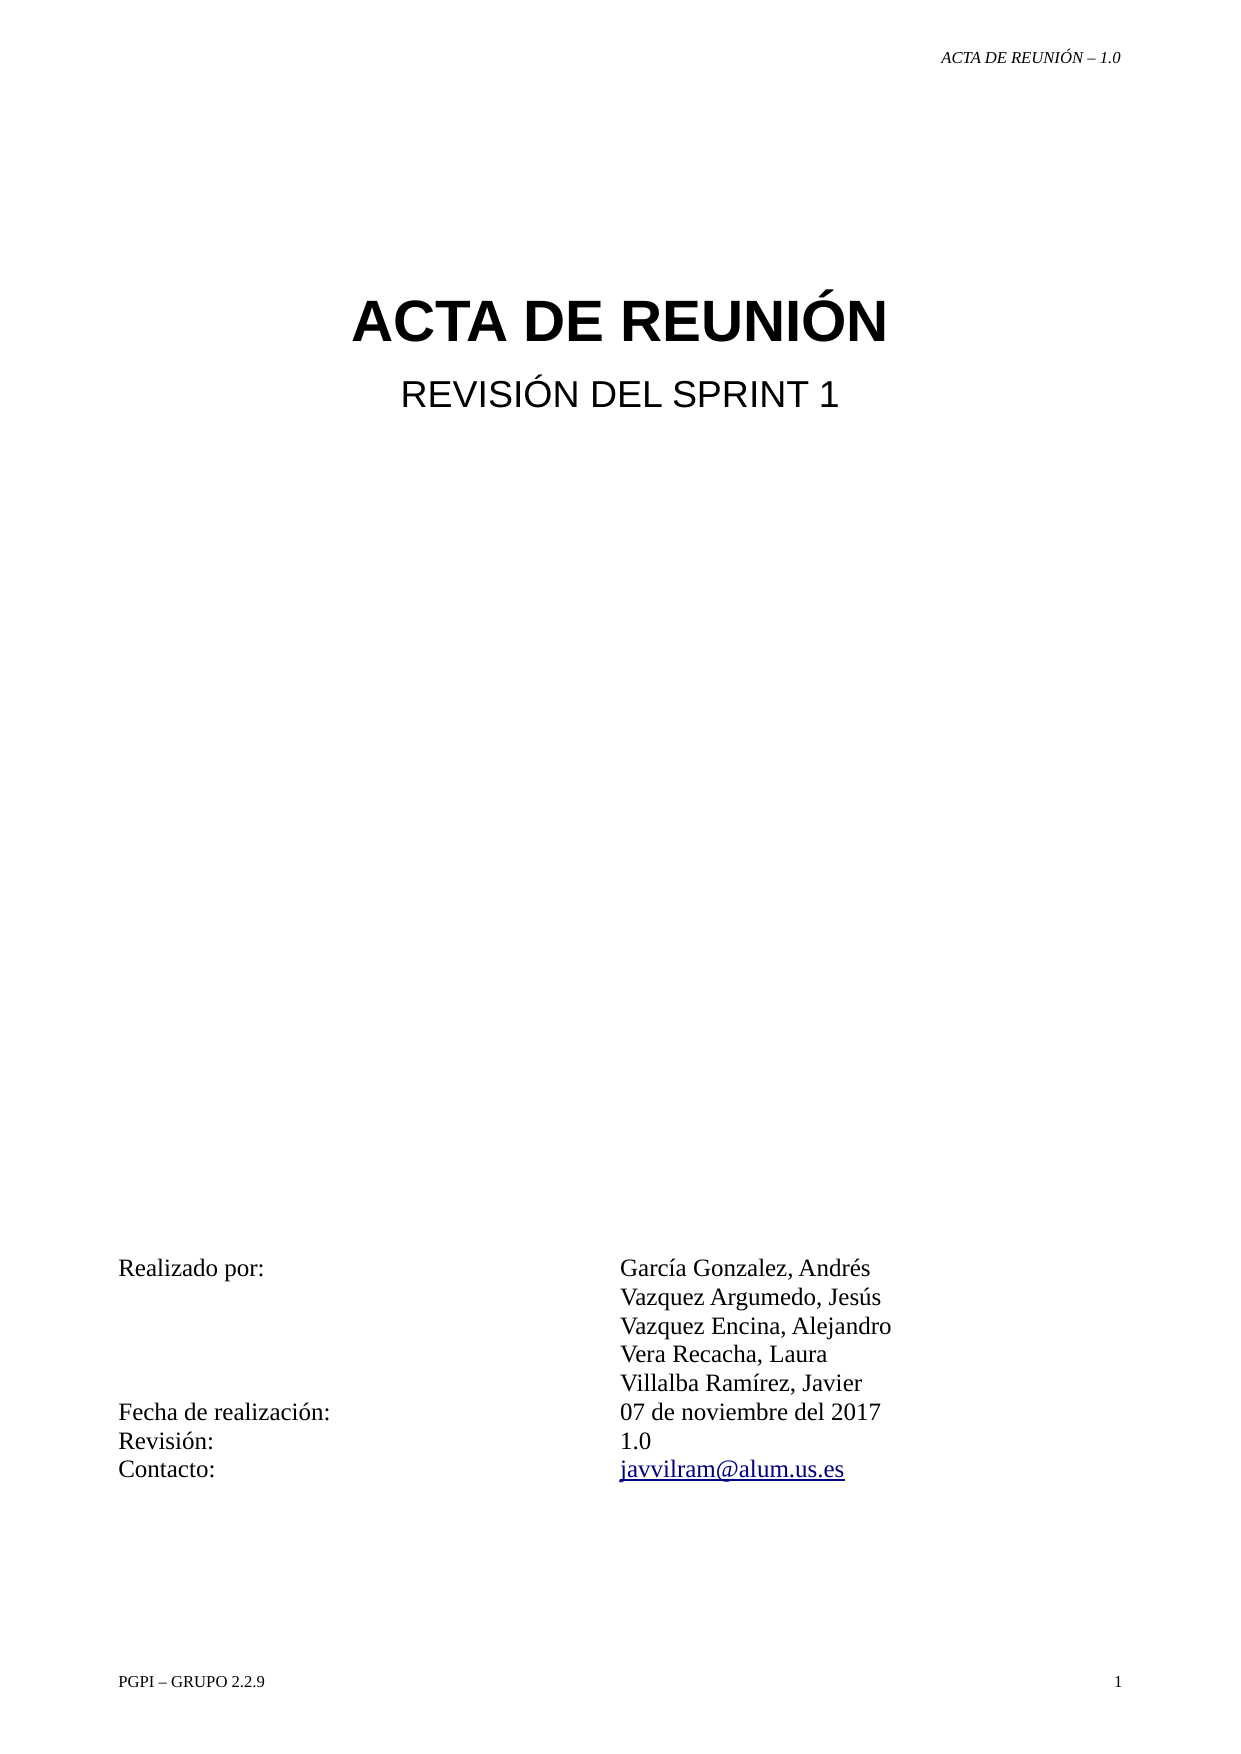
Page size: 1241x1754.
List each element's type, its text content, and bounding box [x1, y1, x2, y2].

subtitle REVISIÓN DEL SPRINT 1 [118, 373, 1122, 416]
table_cell 07 de noviembre del 2017 [620, 1397, 1122, 1426]
title ACTA DE REUNIÓN [118, 287, 1122, 354]
table_cell Fecha de realización: [118, 1397, 620, 1426]
table_header Realizado por: [118, 1253, 620, 1397]
table_cell javvilram@alum.us.es [620, 1455, 1122, 1483]
table_cell Revisión: [118, 1426, 620, 1454]
table_cell 1.0 [620, 1426, 1122, 1454]
table_header García Gonzalez, Andrés Vazquez Argumedo, Jesús Vazquez Encina, Alejandro Vera Recacha, Laura Villalba Ramírez, Javier [620, 1253, 1122, 1397]
table_cell Contacto: [118, 1455, 620, 1483]
